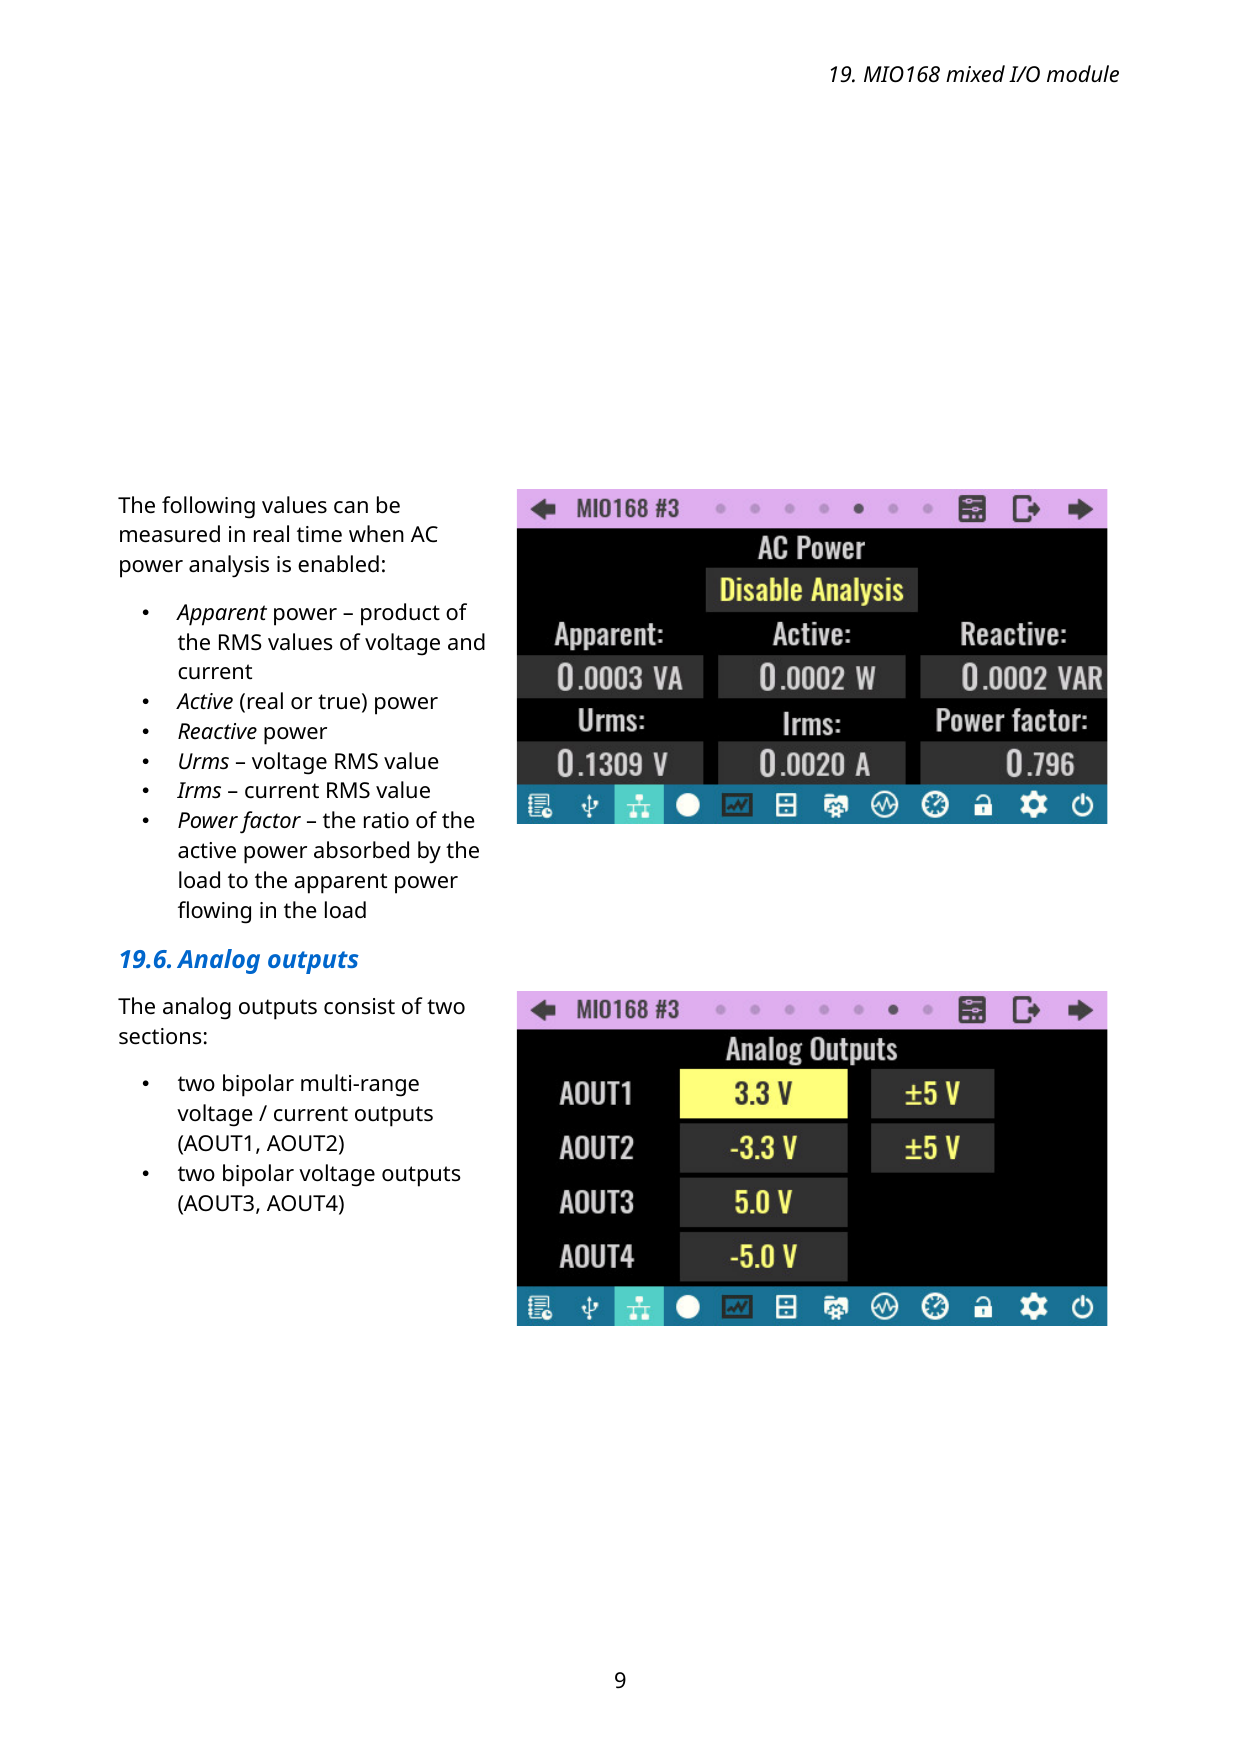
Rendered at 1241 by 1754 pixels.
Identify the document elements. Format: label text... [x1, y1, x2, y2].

table_header The analog outputs consist of two sections: two bipolar multi-range voltage / current outputs (AOUT1, AOUT2) two bipolar voltage outputs (AOUT3, AOUT4) [118, 991, 502, 1342]
table_header The following values can be measured in real time when AC power analysis is enabled: Apparent power – product of the RMS values of voltage and current Active (real or true) power Reactive power Urms – voltage RMS value Irms – current RMS value Power factor – the ratio of the active power absorbed by the load to the apparent power flowing in the load [118, 490, 502, 942]
picture [516, 991, 1108, 1326]
picture [516, 489, 1108, 824]
subtitle Analog outputs [118, 942, 1122, 976]
table_header [502, 490, 1122, 942]
table_header [502, 991, 1122, 1342]
